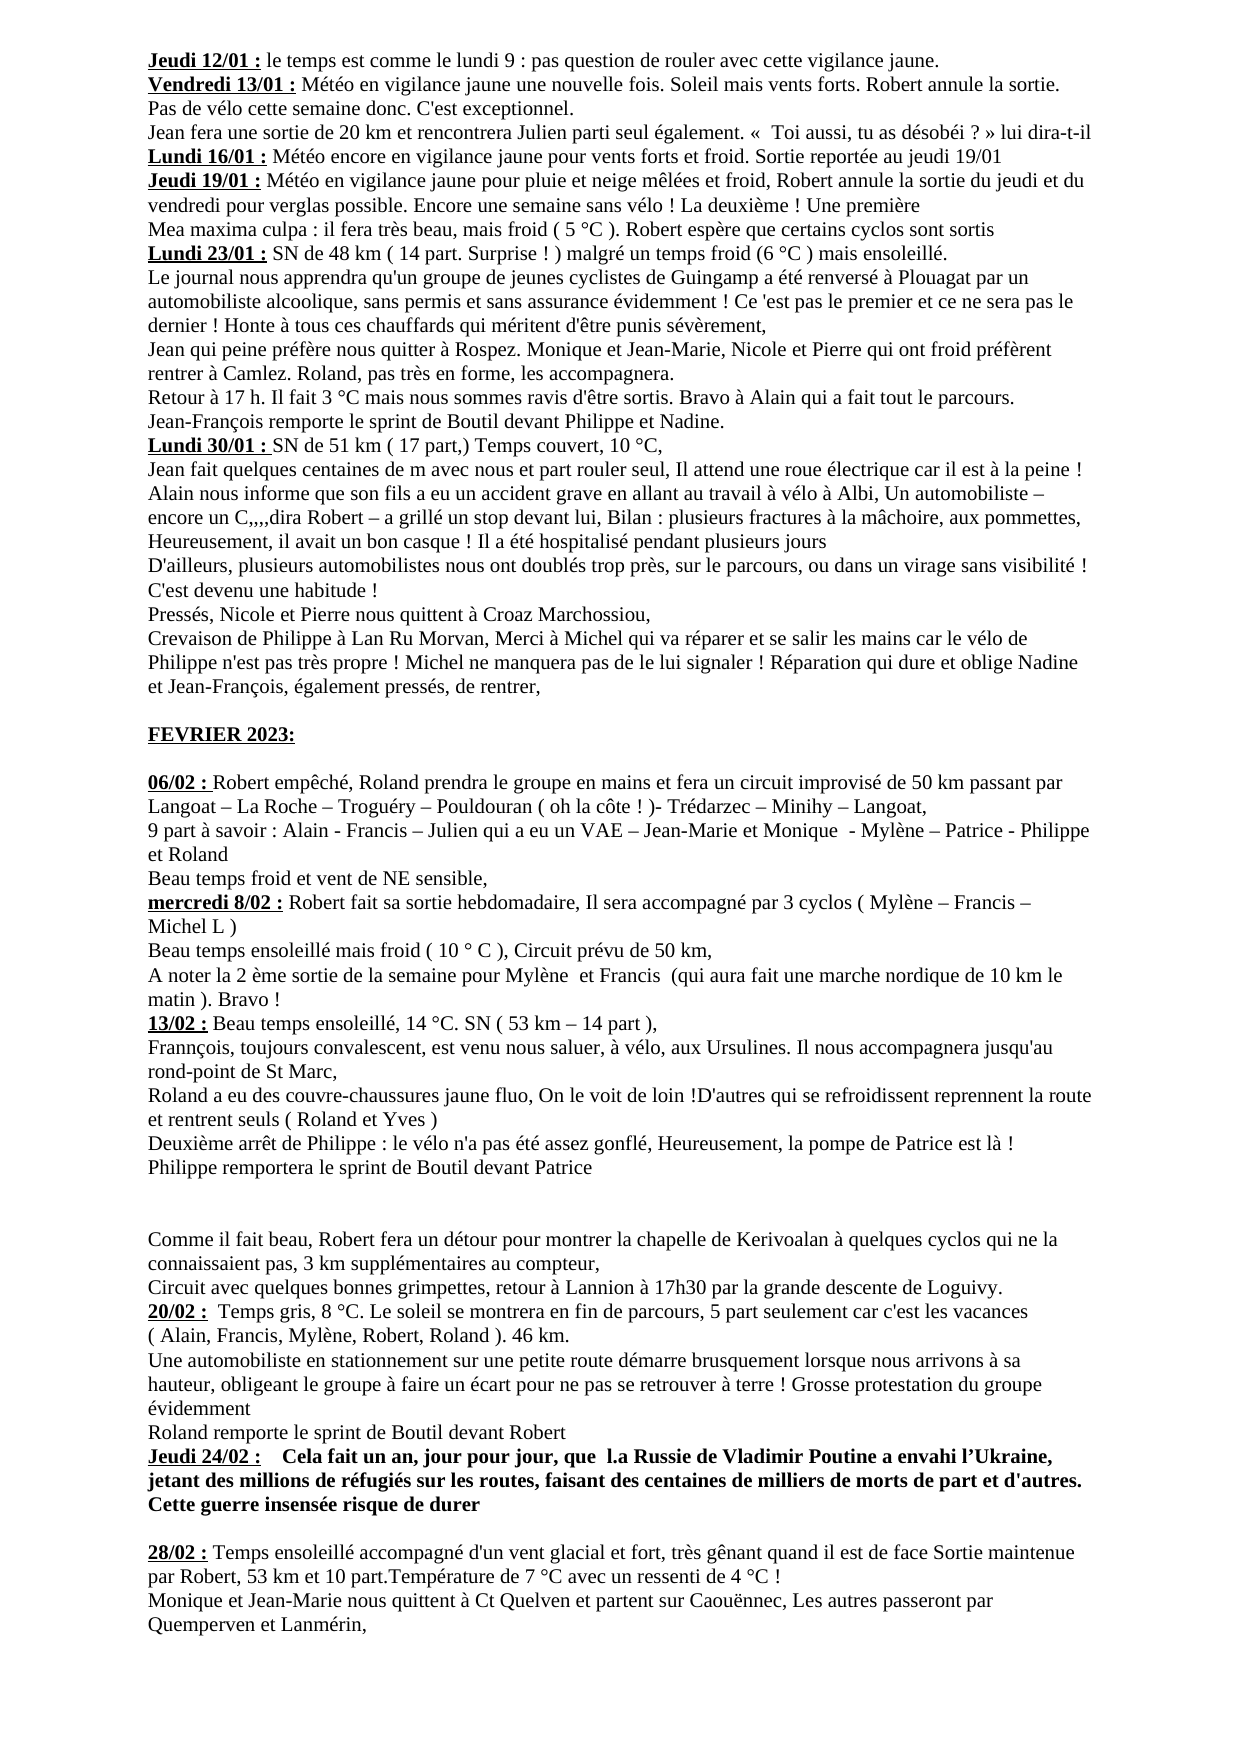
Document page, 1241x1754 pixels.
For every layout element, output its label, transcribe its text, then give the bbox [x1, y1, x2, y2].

text Circuit avec quelques bonnes grimpettes, retour à Lannion à 17h30 par la grande descente de Loguivy. [148, 1275, 1093, 1299]
text Philippe remportera le sprint de Boutil devant Patrice [148, 1155, 1093, 1179]
text Lundi 16/01 : Météo encore en vigilance jaune pour vents forts et froid. Sortie reportée au jeudi 19/01 [148, 144, 1093, 168]
text 9 part à savoir : Alain - Francis – Julien qui a eu un VAE – Jean-Marie et Monique - Mylène – Patrice - Philippe et Roland [148, 818, 1093, 866]
text Vendredi 13/01 : Météo en vigilance jaune une nouvelle fois. Soleil mais vents forts. Robert annule la sortie. Pas de vélo cette semaine donc. C'est exceptionnel. [148, 72, 1093, 120]
text Crevaison de Philippe à Lan Ru Morvan, Merci à Michel qui va réparer et se salir les mains car le vélo de Philippe n'est pas très propre ! Michel ne manquera pas de le lui signaler ! Réparation qui dure et oblige Nadine et Jean-François, également pressés, de rentrer, [148, 626, 1093, 698]
text Roland a eu des couvre-chaussures jaune fluo, On le voit de loin !D'autres qui se refroidissent reprennent la route et rentrent seuls ( Roland et Yves ) [148, 1083, 1093, 1131]
text Alain nous informe que son fils a eu un accident grave en allant au travail à vélo à Albi, Un automobiliste – encore un C,,,,dira Robert – a grillé un stop devant lui, Bilan : plusieurs fractures à la mâchoire, aux pommettes, Heureusement, il avait un bon casque ! Il a été hospitalisé pendant plusieurs jours [148, 481, 1093, 553]
text 28/02 : Temps ensoleillé accompagné d'un vent glacial et fort, très gênant quand il est de face Sortie maintenue par Robert, 53 km et 10 part.Température de 7 °C avec un ressenti de 4 °C ! [148, 1540, 1093, 1588]
text FEVRIER 2023: [148, 722, 1093, 746]
text D'ailleurs, plusieurs automobilistes nous ont doublés trop près, sur le parcours, ou dans un virage sans visibilité ! C'est devenu une habitude ! [148, 553, 1093, 602]
text Monique et Jean-Marie nous quittent à Ct Quelven et partent sur Caouënnec, Les autres passeront par Quemperven et Lanmérin, [148, 1588, 1093, 1636]
text mercredi 8/02 : Robert fait sa sortie hebdomadaire, Il sera accompagné par 3 cyclos ( Mylène – Francis – Michel L ) [148, 890, 1093, 938]
text Jeudi 24/02 : Cela fait un an, jour pour jour, que l.a Russie de Vladimir Poutine a envahi l’Ukraine, jetant des millions de réfugiés sur les routes, faisant des centaines de milliers de morts de part et d'autres. Cette guerre insensée risque de durer [148, 1444, 1093, 1516]
text Jeudi 12/01 : le temps est comme le lundi 9 : pas question de rouler avec cette vigilance jaune. [148, 48, 1093, 72]
text Jean fait quelques centaines de m avec nous et part rouler seul, Il attend une roue électrique car il est à la peine ! [148, 457, 1093, 481]
text 13/02 : Beau temps ensoleillé, 14 °C. SN ( 53 km – 14 part ), [148, 1011, 1093, 1035]
text A noter la 2 ème sortie de la semaine pour Mylène et Francis (qui aura fait une marche nordique de 10 km le matin ). Bravo ! [148, 962, 1093, 1011]
text Pressés, Nicole et Pierre nous quittent à Croaz Marchossiou, [148, 602, 1093, 626]
text Lundi 30/01 : SN de 51 km ( 17 part,) Temps couvert, 10 °C, [148, 433, 1093, 457]
text Jeudi 19/01 : Météo en vigilance jaune pour pluie et neige mêlées et froid, Robert annule la sortie du jeudi et du vendredi pour verglas possible. Encore une semaine sans vélo ! La deuxième ! Une première [148, 168, 1093, 217]
text Comme il fait beau, Robert fera un détour pour montrer la chapelle de Kerivoalan à quelques cyclos qui ne la connaissaient pas, 3 km supplémentaires au compteur, [148, 1227, 1093, 1275]
text 06/02 : Robert empêché, Roland prendra le groupe en mains et fera un circuit improvisé de 50 km passant par Langoat – La Roche – Troguéry – Pouldouran ( oh la côte ! )- Trédarzec – Minihy – Langoat, [148, 770, 1093, 818]
text Roland remporte le sprint de Boutil devant Robert [148, 1420, 1093, 1444]
text Jean qui peine préfère nous quitter à Rospez. Monique et Jean-Marie, Nicole et Pierre qui ont froid préfèrent rentrer à Camlez. Roland, pas très en forme, les accompagnera. [148, 337, 1093, 385]
text Retour à 17 h. Il fait 3 °C mais nous sommes ravis d'être sortis. Bravo à Alain qui a fait tout le parcours. [148, 385, 1093, 409]
text Frannçois, toujours convalescent, est venu nous saluer, à vélo, aux Ursulines. Il nous accompagnera jusqu'au rond-point de St Marc, [148, 1035, 1093, 1083]
text Jean fera une sortie de 20 km et rencontrera Julien parti seul également. « Toi aussi, tu as désobéi ? » lui dira-t-il [148, 120, 1093, 144]
text Beau temps froid et vent de NE sensible, [148, 866, 1093, 890]
text Une automobiliste en stationnement sur une petite route démarre brusquement lorsque nous arrivons à sa hauteur, obligeant le groupe à faire un écart pour ne pas se retrouver à terre ! Grosse protestation du groupe évidemment [148, 1347, 1093, 1420]
text Jean-François remporte le sprint de Boutil devant Philippe et Nadine. [148, 409, 1093, 433]
text Le journal nous apprendra qu'un groupe de jeunes cyclistes de Guingamp a été renversé à Plouagat par un automobiliste alcoolique, sans permis et sans assurance évidemment ! Ce 'est pas le premier et ce ne sera pas le dernier ! Honte à tous ces chauffards qui méritent d'être punis sévèrement, [148, 265, 1093, 337]
text 20/02 : Temps gris, 8 °C. Le soleil se montrera en fin de parcours, 5 part seulement car c'est les vacances ( Alain, Francis, Mylène, Robert, Roland ). 46 km. [148, 1299, 1093, 1347]
text Beau temps ensoleillé mais froid ( 10 ° C ), Circuit prévu de 50 km, [148, 938, 1093, 962]
text Lundi 23/01 : SN de 48 km ( 14 part. Surprise ! ) malgré un temps froid (6 °C ) mais ensoleillé. [148, 241, 1093, 265]
text Deuxième arrêt de Philippe : le vélo n'a pas été assez gonflé, Heureusement, la pompe de Patrice est là ! [148, 1131, 1093, 1155]
text Mea maxima culpa : il fera très beau, mais froid ( 5 °C ). Robert espère que certains cyclos sont sortis [148, 217, 1093, 241]
